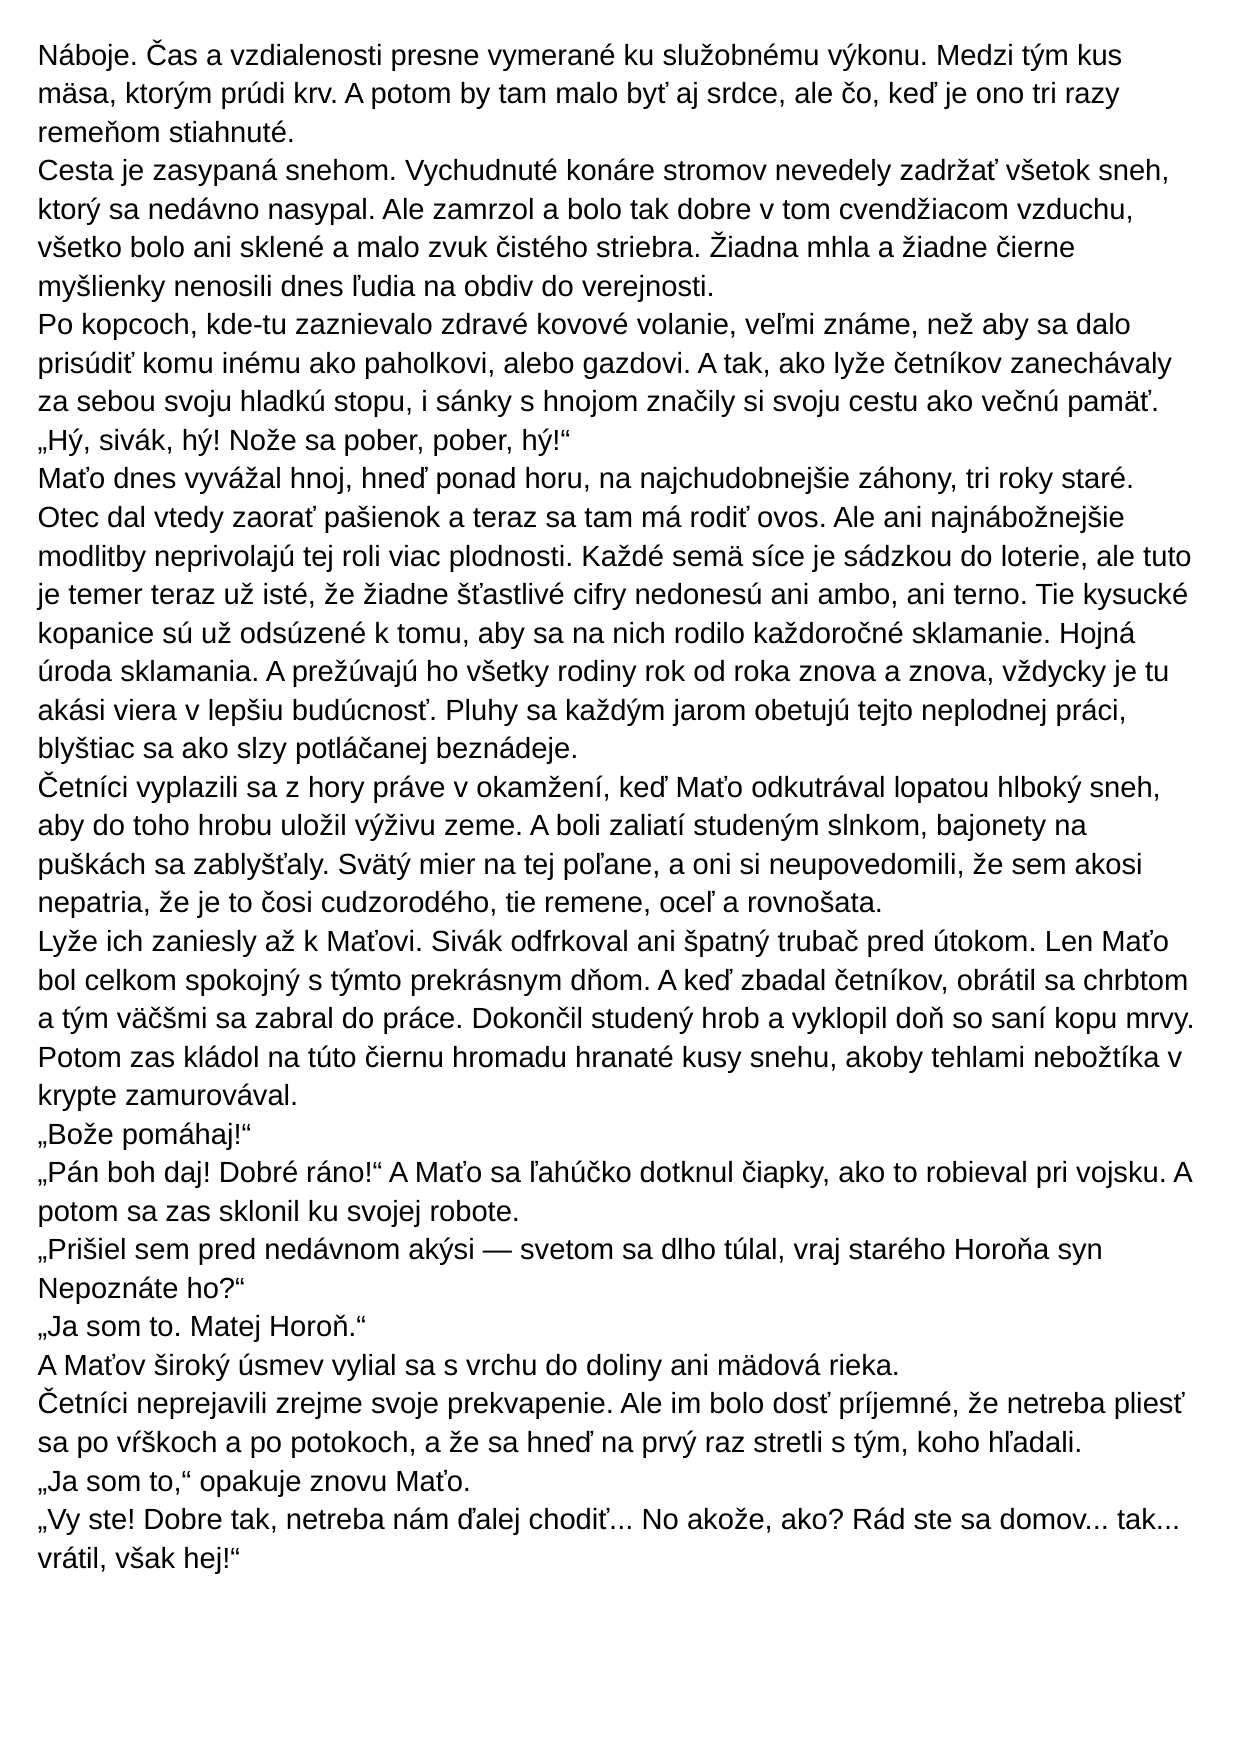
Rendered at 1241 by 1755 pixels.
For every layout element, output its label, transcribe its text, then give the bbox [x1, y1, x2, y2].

text „Hý, sivák, hý! Nože sa pober, pober, hý!“ [37, 423, 1203, 456]
text Lyže ich zaniesly až k Maťovi. Sivák odfrkoval ani špatný trubač pred útokom. Len Maťo bol celkom spokojný s týmto prekrásnym dňom. A keď zbadal četníkov, obrátil sa chrbtom a tým väčšmi sa zabral do práce. Dokončil studený hrob a vyklopil doň so saní kopu mrvy. Potom zas kládol na túto čiernu hromadu hranaté kusy snehu, akoby tehlami nebožtíka v krypte zamurovával. [37, 924, 1203, 1112]
text „Ja som to,“ opakuje znovu Maťo. [37, 1463, 1203, 1497]
text Četníci vyplazili sa z hory práve v okamžení, keď Maťo odkutrával lopatou hlboký sneh, aby do toho hrobu uložil výživu zeme. A boli zaliatí studeným slnkom, bajonety na puškách sa zablyšťaly. Svätý mier na tej poľane, a oni si neupovedomili, že sem akosi nepatria, že je to čosi cudzorodého, tie remene, oceľ a rovnošata. [37, 770, 1203, 919]
text Po kopcoch, kde-tu zaznievalo zdravé kovové volanie, veľmi známe, než aby sa dalo prisúdiť komu inému ako paholkovi, alebo gazdovi. A tak, ako lyže četníkov zanechávaly za sebou svoju hladkú stopu, i sánky s hnojom značily si svoju cestu ako večnú pamäť. [37, 307, 1203, 418]
text A Maťov široký úsmev vylial sa s vrchu do doliny ani mädová rieka. [37, 1348, 1203, 1381]
text Maťo dnes vyvážal hnoj, hneď ponad horu, na najchudobnejšie záhony, tri roky staré. Otec dal vtedy zaorať pašienok a teraz sa tam má rodiť ovos. Ale ani najnábožnejšie modlitby neprivolajú tej roli viac plodnosti. Každé semä síce je sádzkou do loterie, ale tuto je temer teraz už isté, že žiadne šťastlivé cifry nedonesú ani ambo, ani terno. Tie kysucké kopanice sú už odsúzené k tomu, aby sa na nich rodilo každoročné sklamanie. Hojná úroda sklamania. A prežúvajú ho všetky rodiny rok od roka znova a znova, vždycky je tu akási viera v lepšiu budúcnosť. Pluhy sa každým jarom obetujú tejto neplodnej práci, blyštiac sa ako slzy potláčanej beznádeje. [37, 461, 1203, 765]
text „Vy ste! Dobre tak, netreba nám ďalej chodiť... No akože, ako? Rád ste sa domov... tak... vrátil, však hej!“ [37, 1502, 1203, 1574]
text Četníci neprejavili zrejme svoje prekvapenie. Ale im bolo dosť príjemné, že netreba pliesť sa po vŕškoch a po potokoch, a že sa hneď na prvý raz stretli s tým, koho hľadali. [37, 1386, 1203, 1458]
text „Prišiel sem pred nedávnom akýsi — svetom sa dlho túlal, vraj starého Horoňa syn Nepoznáte ho?“ [37, 1232, 1203, 1304]
text „Ja som to. Matej Horoň.“ [37, 1309, 1203, 1343]
text Náboje. Čas a vzdialenosti presne vymerané ku služobnému výkonu. Medzi tým kus mäsa, ktorým prúdi krv. A potom by tam malo byť aj srdce, ale čo, keď je ono tri razy remeňom stiahnuté. [37, 37, 1203, 148]
text „Pán boh daj! Dobré ráno!“ A Maťo sa ľahúčko dotknul čiapky, ako to robieval pri vojsku. A potom sa zas sklonil ku svojej robote. [37, 1155, 1203, 1227]
text „Bože pomáhaj!“ [37, 1117, 1203, 1150]
text Cesta je zasypaná snehom. Vychudnuté konáre stromov nevedely zadržať všetok sneh, ktorý sa nedávno nasypal. Ale zamrzol a bolo tak dobre v tom cvendžiacom vzduchu, všetko bolo ani sklené a malo zvuk čistého striebra. Žiadna mhla a žiadne čierne myšlienky nenosili dnes ľudia na obdiv do verejnosti. [37, 153, 1203, 302]
